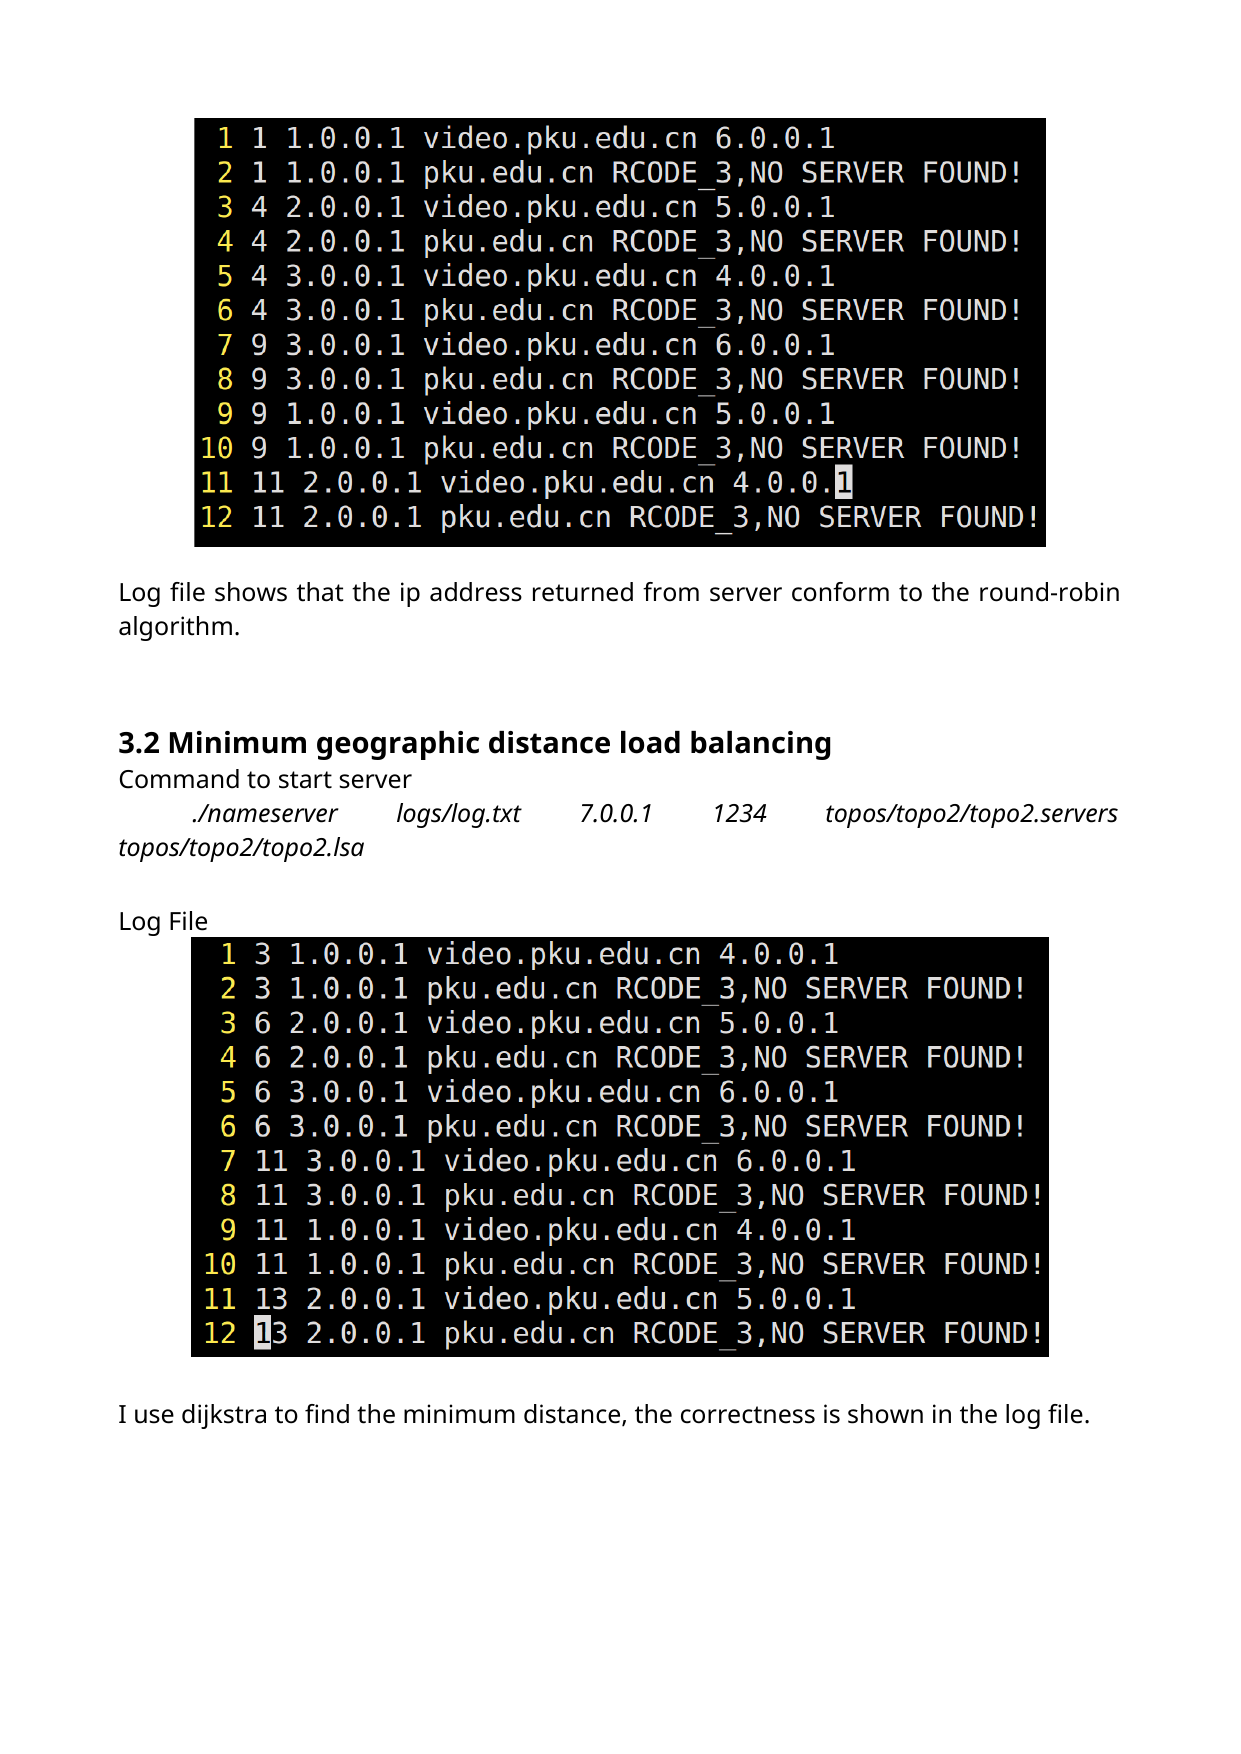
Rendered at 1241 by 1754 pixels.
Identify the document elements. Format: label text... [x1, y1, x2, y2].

text Log file shows that the ip address returned from server conform to the round-robin algorithm. [118, 575, 1122, 643]
picture [194, 118, 1046, 547]
text Command to start server [118, 762, 1122, 796]
picture [191, 937, 1049, 1357]
text Log File [118, 904, 1122, 938]
text ./nameserver logs/log.txt 7.0.0.1 1234 topos/topo2/topo2.servers topos/topo2/topo2.lsa [118, 796, 1122, 864]
text I use dijkstra to find the minimum distance, the correctness is shown in the log file. [118, 1396, 1122, 1430]
text 3.2 Minimum geographic distance load balancing [118, 722, 1122, 762]
